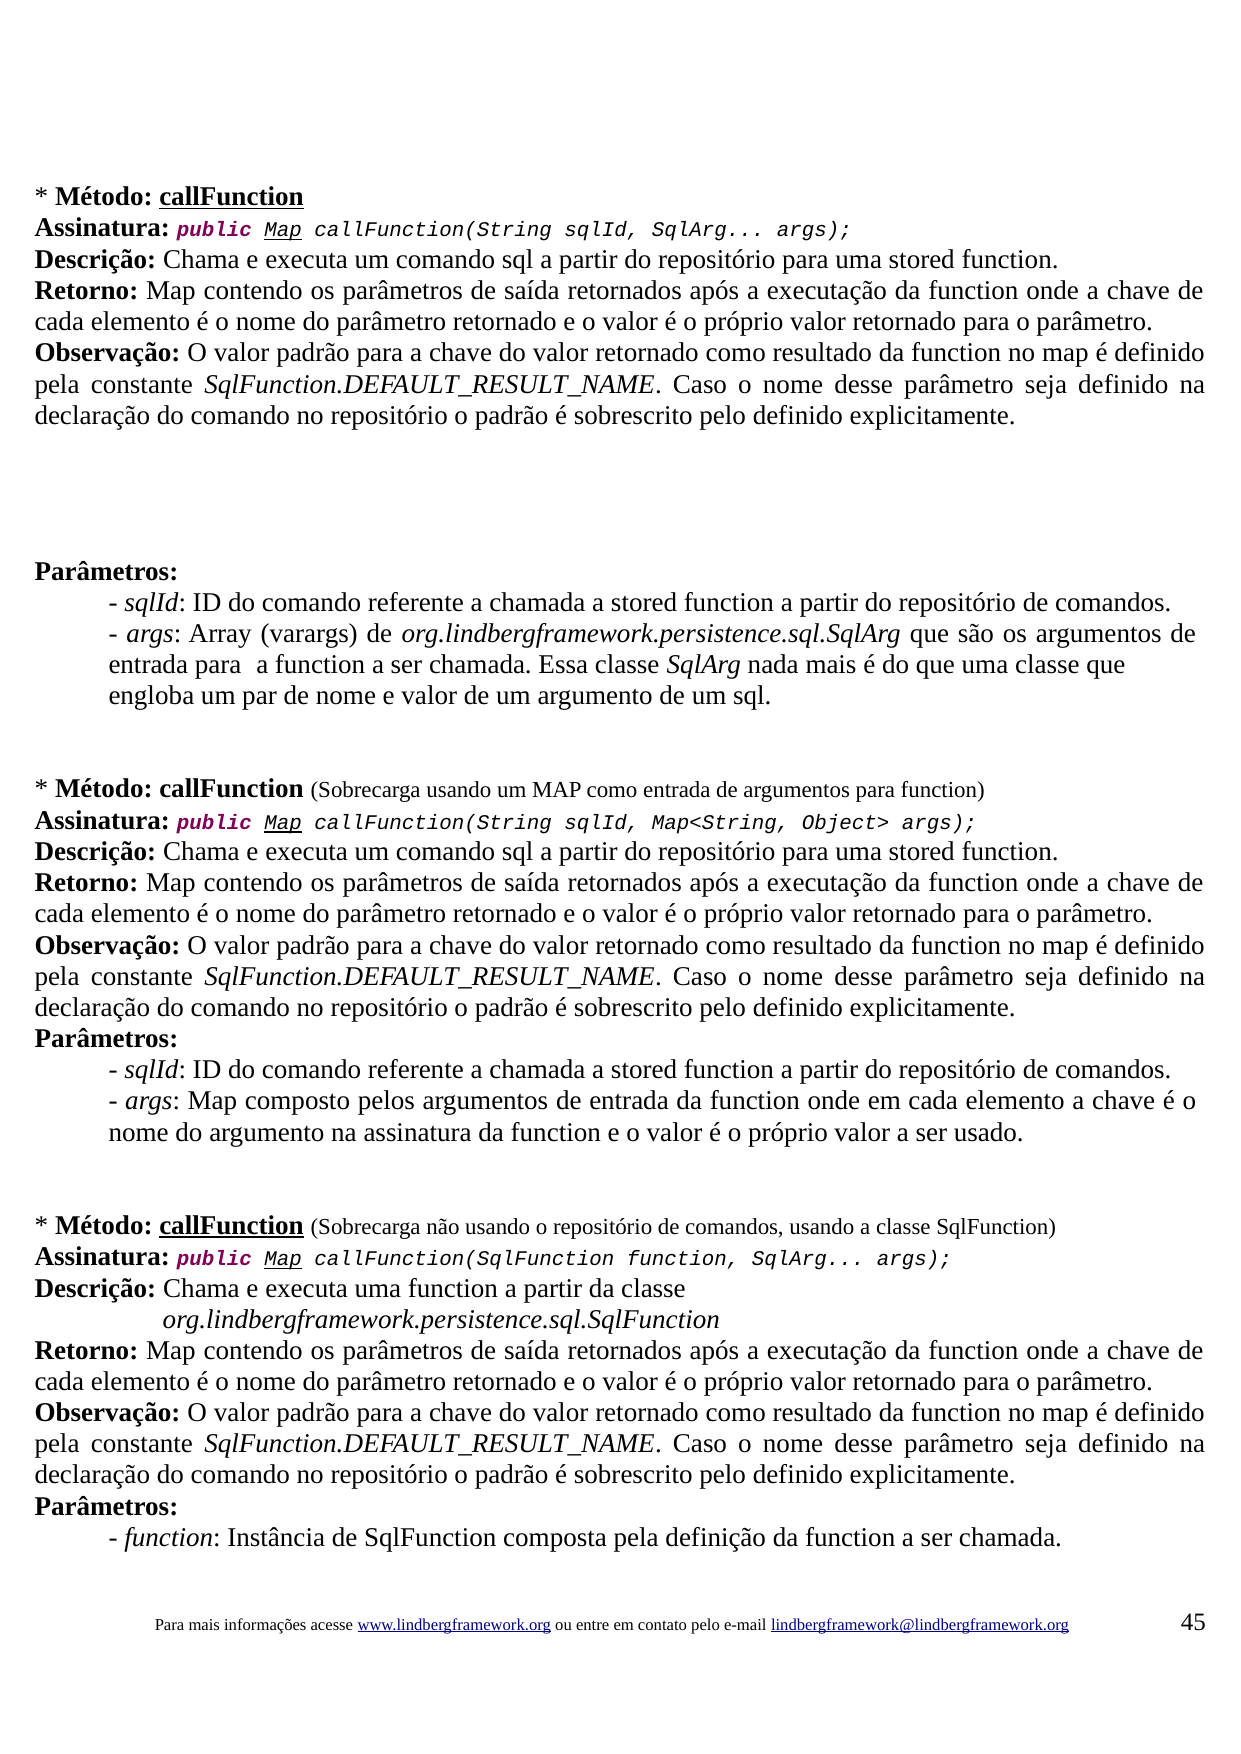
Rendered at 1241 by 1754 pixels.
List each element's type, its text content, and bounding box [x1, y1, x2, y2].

text * Método: callFunction [34, 180, 1206, 212]
text Assinatura: public Map callFunction(String sqlId, SqlArg... args); [34, 212, 1206, 243]
text Assinatura: public Map callFunction(SqlFunction function, SqlArg... args); [34, 1240, 1206, 1272]
text Observação: O valor padrão para a chave do valor retornado como resultado da function no map é definido pela constante SqlFunction.DEFAULT_RESULT_NAME. Caso o nome desse parâmetro seja definido na declaração do comando no repositório o padrão é sobrescrito pelo definido explicitamente. [34, 1396, 1206, 1490]
text * Método: callFunction (Sobrecarga usando um MAP como entrada de argumentos para function) [34, 773, 1206, 804]
text Parâmetros: [34, 1022, 1206, 1053]
text Observação: O valor padrão para a chave do valor retornado como resultado da function no map é definido pela constante SqlFunction.DEFAULT_RESULT_NAME. Caso o nome desse parâmetro seja definido na declaração do comando no repositório o padrão é sobrescrito pelo definido explicitamente. [34, 929, 1206, 1022]
text - sqlId: ID do comando referente a chamada a stored function a partir do repositório de comandos. [34, 586, 1206, 617]
text - function: Instância de SqlFunction composta pela definição da function a ser chamada. [34, 1521, 1206, 1552]
text - sqlId: ID do comando referente a chamada a stored function a partir do repositório de comandos. [34, 1053, 1206, 1084]
text Assinatura: public Map callFunction(String sqlId, Map<String, Object> args); [34, 804, 1206, 835]
text Descrição: Chama e executa um comando sql a partir do repositório para uma stored function. [34, 243, 1206, 274]
text Observação: O valor padrão para a chave do valor retornado como resultado da function no map é definido pela constante SqlFunction.DEFAULT_RESULT_NAME. Caso o nome desse parâmetro seja definido na declaração do comando no repositório o padrão é sobrescrito pelo definido explicitamente. [34, 337, 1206, 430]
text - args: Map composto pelos argumentos de entrada da function onde em cada elemento a chave é o nome do argumento na assinatura da function e o valor é o próprio valor a ser usado. [34, 1084, 1206, 1147]
text Retorno: Map contendo os parâmetros de saída retornados após a executação da function onde a chave de cada elemento é o nome do parâmetro retornado e o valor é o próprio valor retornado para o parâmetro. [34, 866, 1206, 929]
text Parâmetros: [34, 554, 1206, 586]
text org.lindbergframework.persistence.sql.SqlFunction [34, 1303, 1206, 1334]
text Descrição: Chama e executa um comando sql a partir do repositório para uma stored function. [34, 835, 1206, 866]
text Retorno: Map contendo os parâmetros de saída retornados após a executação da function onde a chave de cada elemento é o nome do parâmetro retornado e o valor é o próprio valor retornado para o parâmetro. [34, 1334, 1206, 1396]
text Parâmetros: [34, 1490, 1206, 1521]
text Retorno: Map contendo os parâmetros de saída retornados após a executação da function onde a chave de cada elemento é o nome do parâmetro retornado e o valor é o próprio valor retornado para o parâmetro. [34, 274, 1206, 337]
text - args: Array (varargs) de org.lindbergframework.persistence.sql.SqlArg que são os argumentos de entrada para a function a ser chamada. Essa classe SqlArg nada mais é do que uma classe que engloba um par de nome e valor de um argumento de um sql. [34, 617, 1206, 710]
text * Método: callFunction (Sobrecarga não usando o repositório de comandos, usando a classe SqlFunction) [34, 1209, 1206, 1240]
text Descrição: Chama e executa uma function a partir da classe [34, 1272, 1206, 1303]
